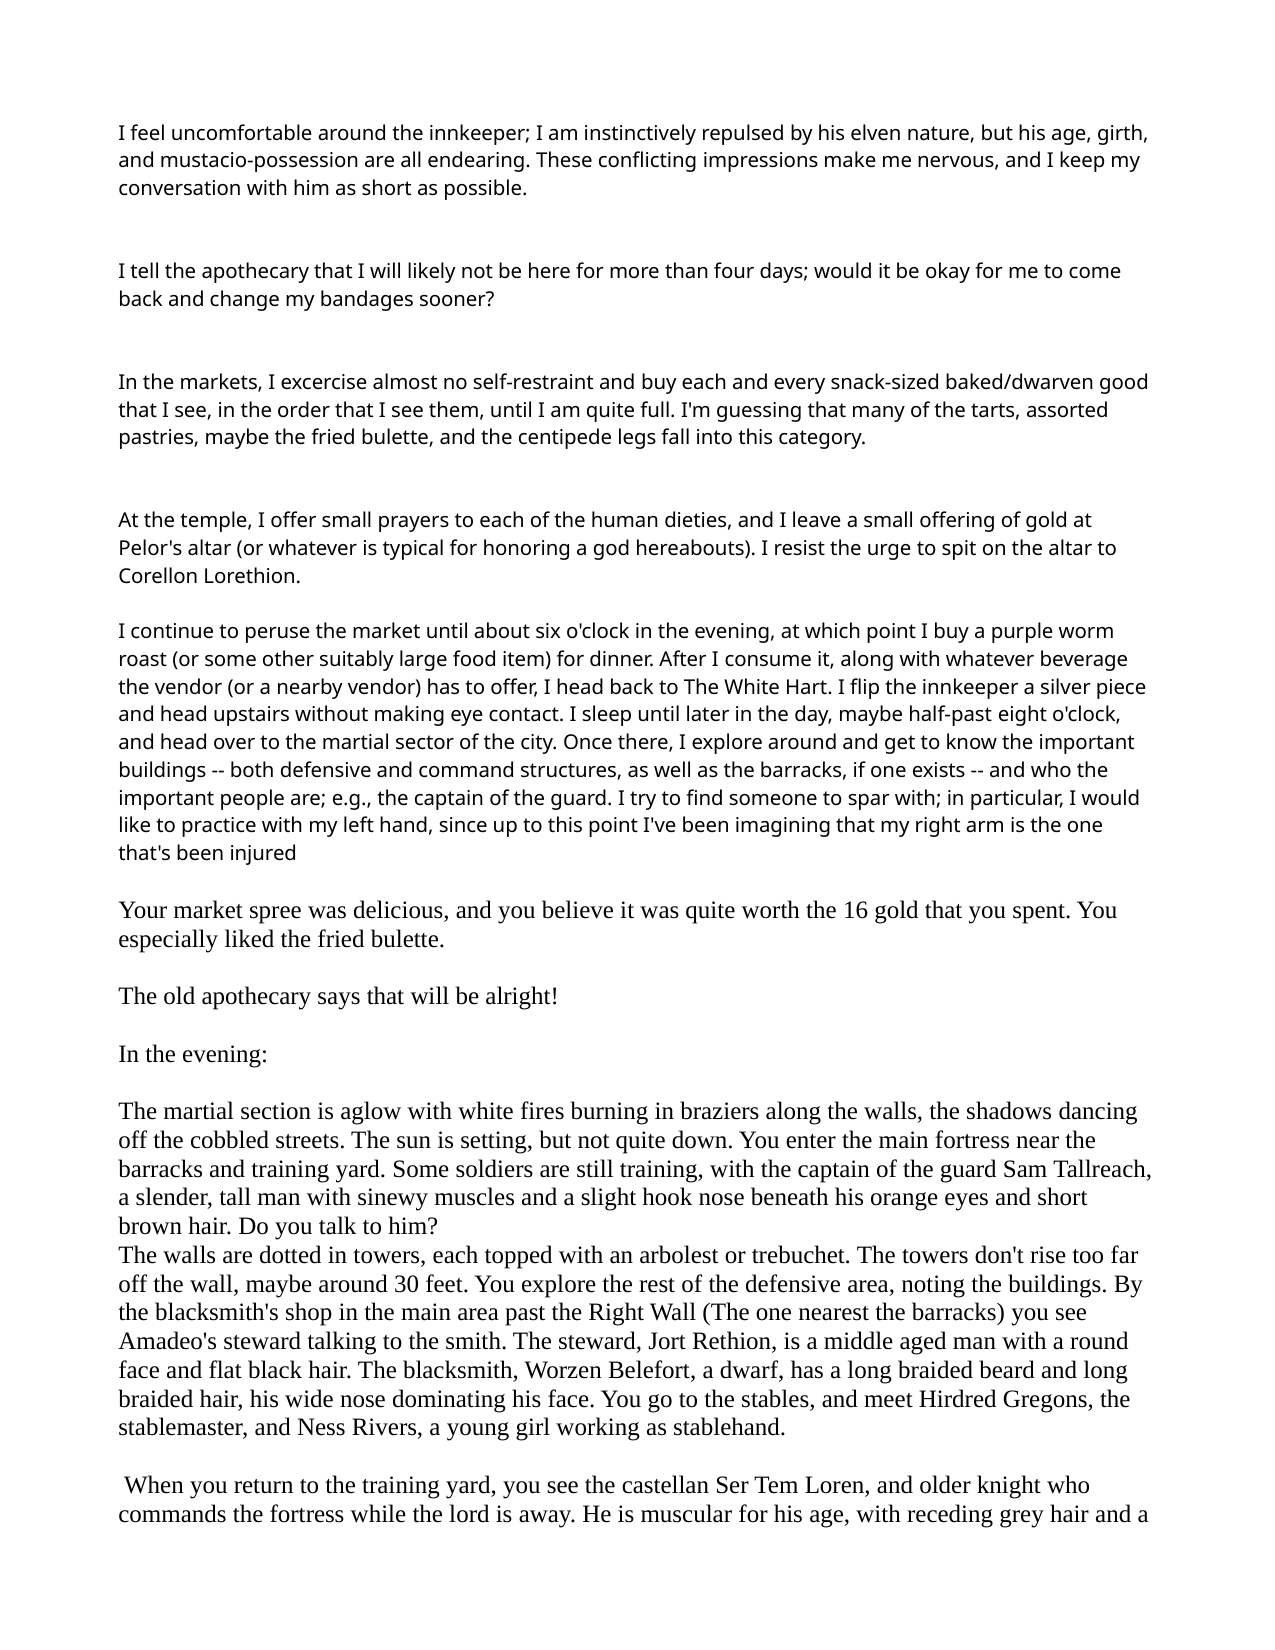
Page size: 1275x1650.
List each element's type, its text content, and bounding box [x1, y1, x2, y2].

text The walls are dotted in towers, each topped with an arbolest or trebuchet. The towers don't rise too far off the wall, maybe around 30 feet. You explore the rest of the defensive area, noting the buildings. By the blacksmith's shop in the main area past the Right Wall (The one nearest the barracks) you see Amadeo's steward talking to the smith. The steward, Jort Rethion, is a middle aged man with a round face and flat black hair. The blacksmith, Worzen Belefort, a dwarf, has a long braided beard and long braided hair, his wide nose dominating his face. You go to the stables, and meet Hirdred Gregons, the stablemaster, and Ness Rivers, a young girl working as stablehand. [118, 1240, 1157, 1441]
text The martial section is aglow with white fires burning in braziers along the walls, the shadows dancing off the cobbled streets. The sun is setting, but not quite down. You enter the main fortress near the barracks and training yard. Some soldiers are still training, with the captain of the guard Sam Tallreach, a slender, tall man with sinewy muscles and a slight hook nose beneath his orange eyes and short brown hair. Do you talk to him? [118, 1096, 1157, 1240]
text At the temple, I offer small prayers to each of the human dieties, and I leave a small offering of gold at Pelor's altar (or whatever is typical for honoring a god hereabouts). I resist the urge to spit on the altar to Corellon Lorethion. [118, 506, 1157, 589]
text I tell the apothecary that I will likely not be here for more than four days; would it be okay for me to come back and change my bandages sooner? [118, 257, 1157, 312]
text When you return to the training yard, you see the castellan Ser Tem Loren, and older knight who commands the fortress while the lord is away. He is muscular for his age, with receding grey hair and a [118, 1470, 1157, 1527]
text I continue to peruse the market until about six o'clock in the evening, at which point I buy a purple worm roast (or some other suitably large food item) for dinner. After I consume it, along with whatever beverage the vendor (or a nearby vendor) has to offer, I head back to The White Hart. I flip the innkeeper a silver piece and head upstairs without making eye contact. I sleep until later in the day, maybe half-past eight o'clock, and head over to the martial sector of the city. Once there, I explore around and get to know the important buildings -- both defensive and command structures, as well as the barracks, if one exists -- and who the important people are; e.g., the captain of the guard. I try to find someone to spar with; in particular, I would like to practice with my left hand, since up to this point I've been imagining that my right arm is the one that's been injured [118, 617, 1157, 866]
text In the evening: [118, 1039, 1157, 1067]
text I feel uncomfortable around the innkeeper; I am instinctively repulsed by his elven nature, but his age, girth, and mustacio-possession are all endearing. These conflicting impressions make me nervous, and I keep my conversation with him as short as possible. [118, 118, 1157, 201]
text In the markets, I excercise almost no self-restraint and buy each and every snack-sized baked/dwarven good that I see, in the order that I see them, until I am quite full. I'm guessing that many of the tarts, assorted pastries, maybe the fried bulette, and the centipede legs fall into this category. [118, 367, 1157, 451]
text The old apothecary says that will be alright! [118, 981, 1157, 1010]
text Your market spree was delicious, and you believe it was quite worth the 16 gold that you spent. You especially liked the fried bulette. [118, 895, 1157, 952]
